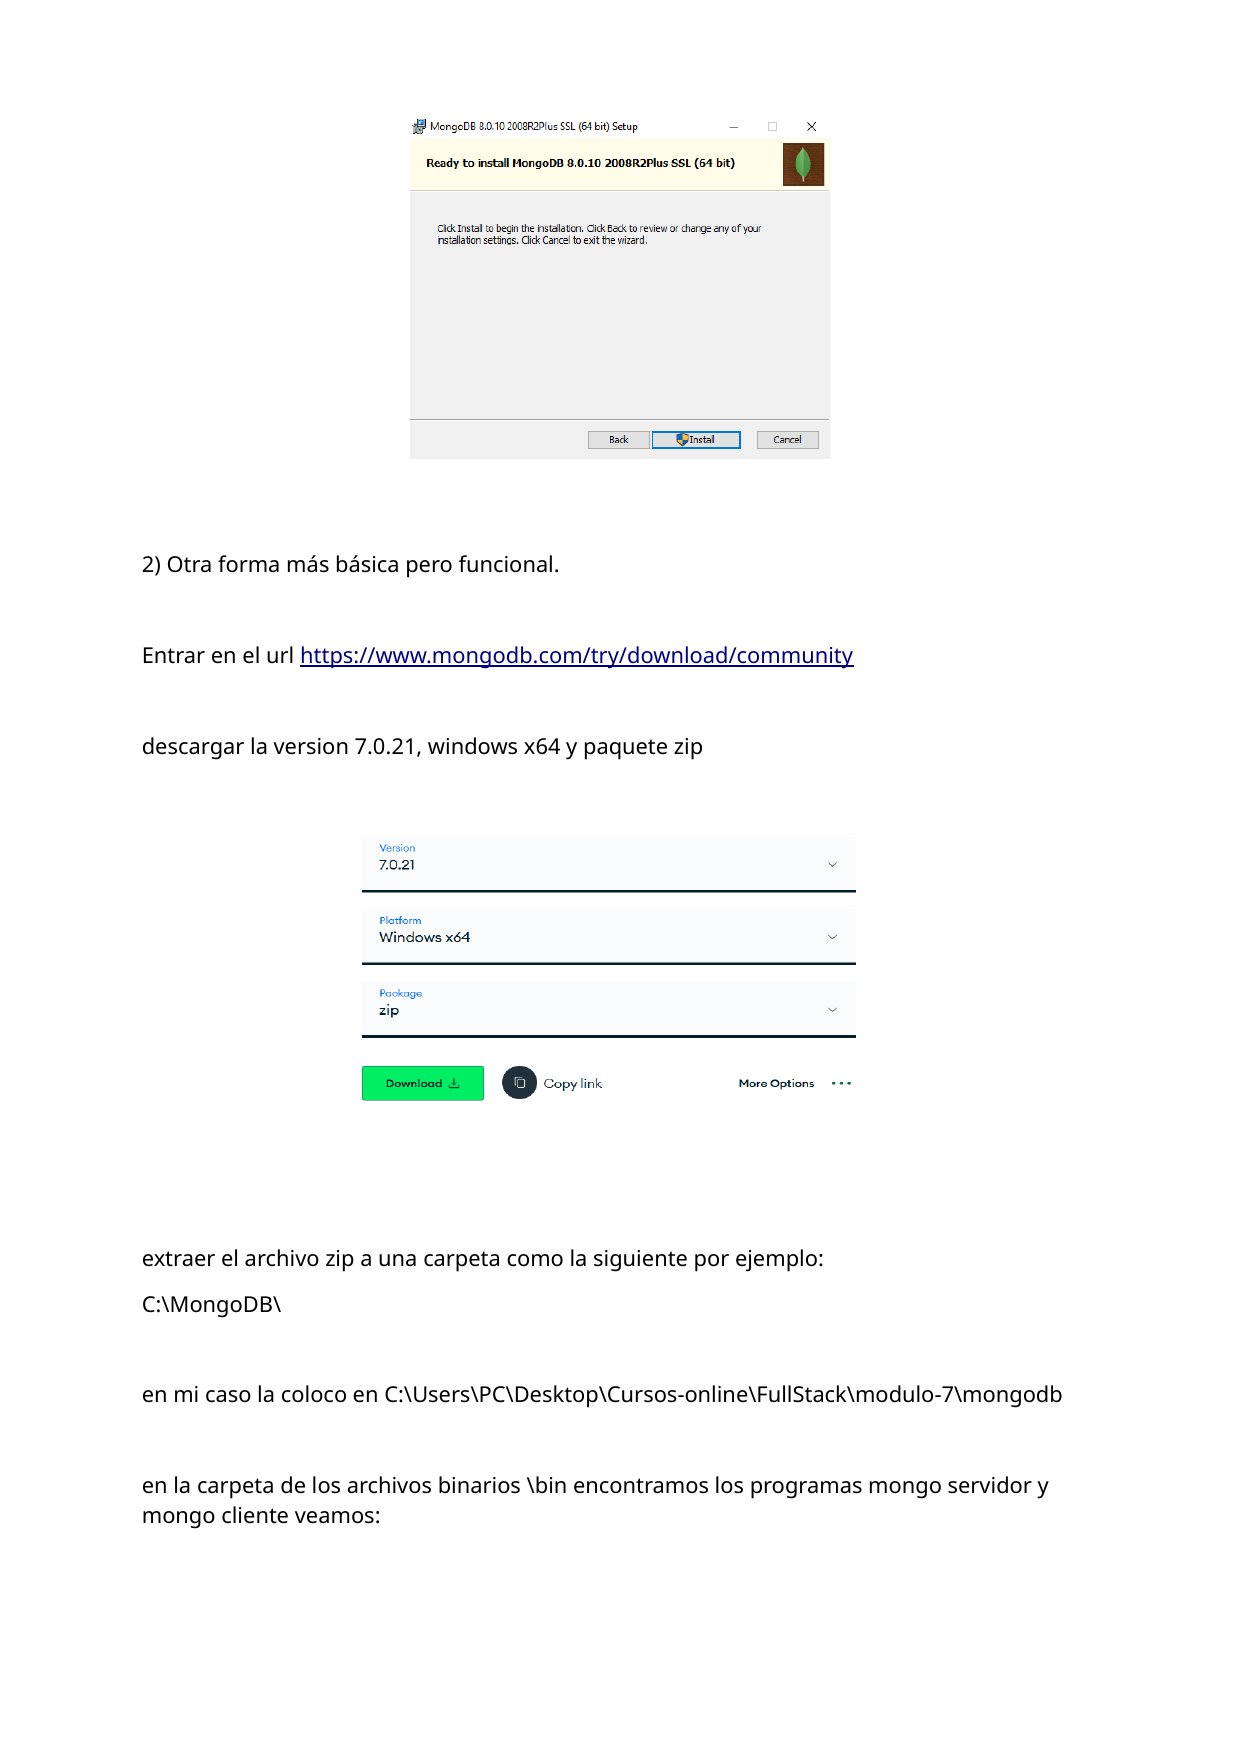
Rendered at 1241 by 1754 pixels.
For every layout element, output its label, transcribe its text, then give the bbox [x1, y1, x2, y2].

text descargar la version 7.0.21, windows x64 y paquete zip [142, 731, 1122, 761]
text Entrar en el url https://www.mongodb.com/try/download/community [142, 640, 1122, 670]
text en mi caso la coloco en C:\Users\PC\Desktop\Cursos-online\FullStack\modulo-7\mongodb [142, 1379, 1122, 1409]
text 2) Otra forma más básica pero funcional. [142, 549, 1122, 579]
text extraer el archivo zip a una carpeta como la siguiente por ejemplo: [142, 1243, 1122, 1273]
text C:\MongoDB\ [142, 1289, 1122, 1318]
text en la carpeta de los archivos binarios \bin encontramos los programas mongo servidor y mongo cliente veamos: [142, 1470, 1122, 1530]
